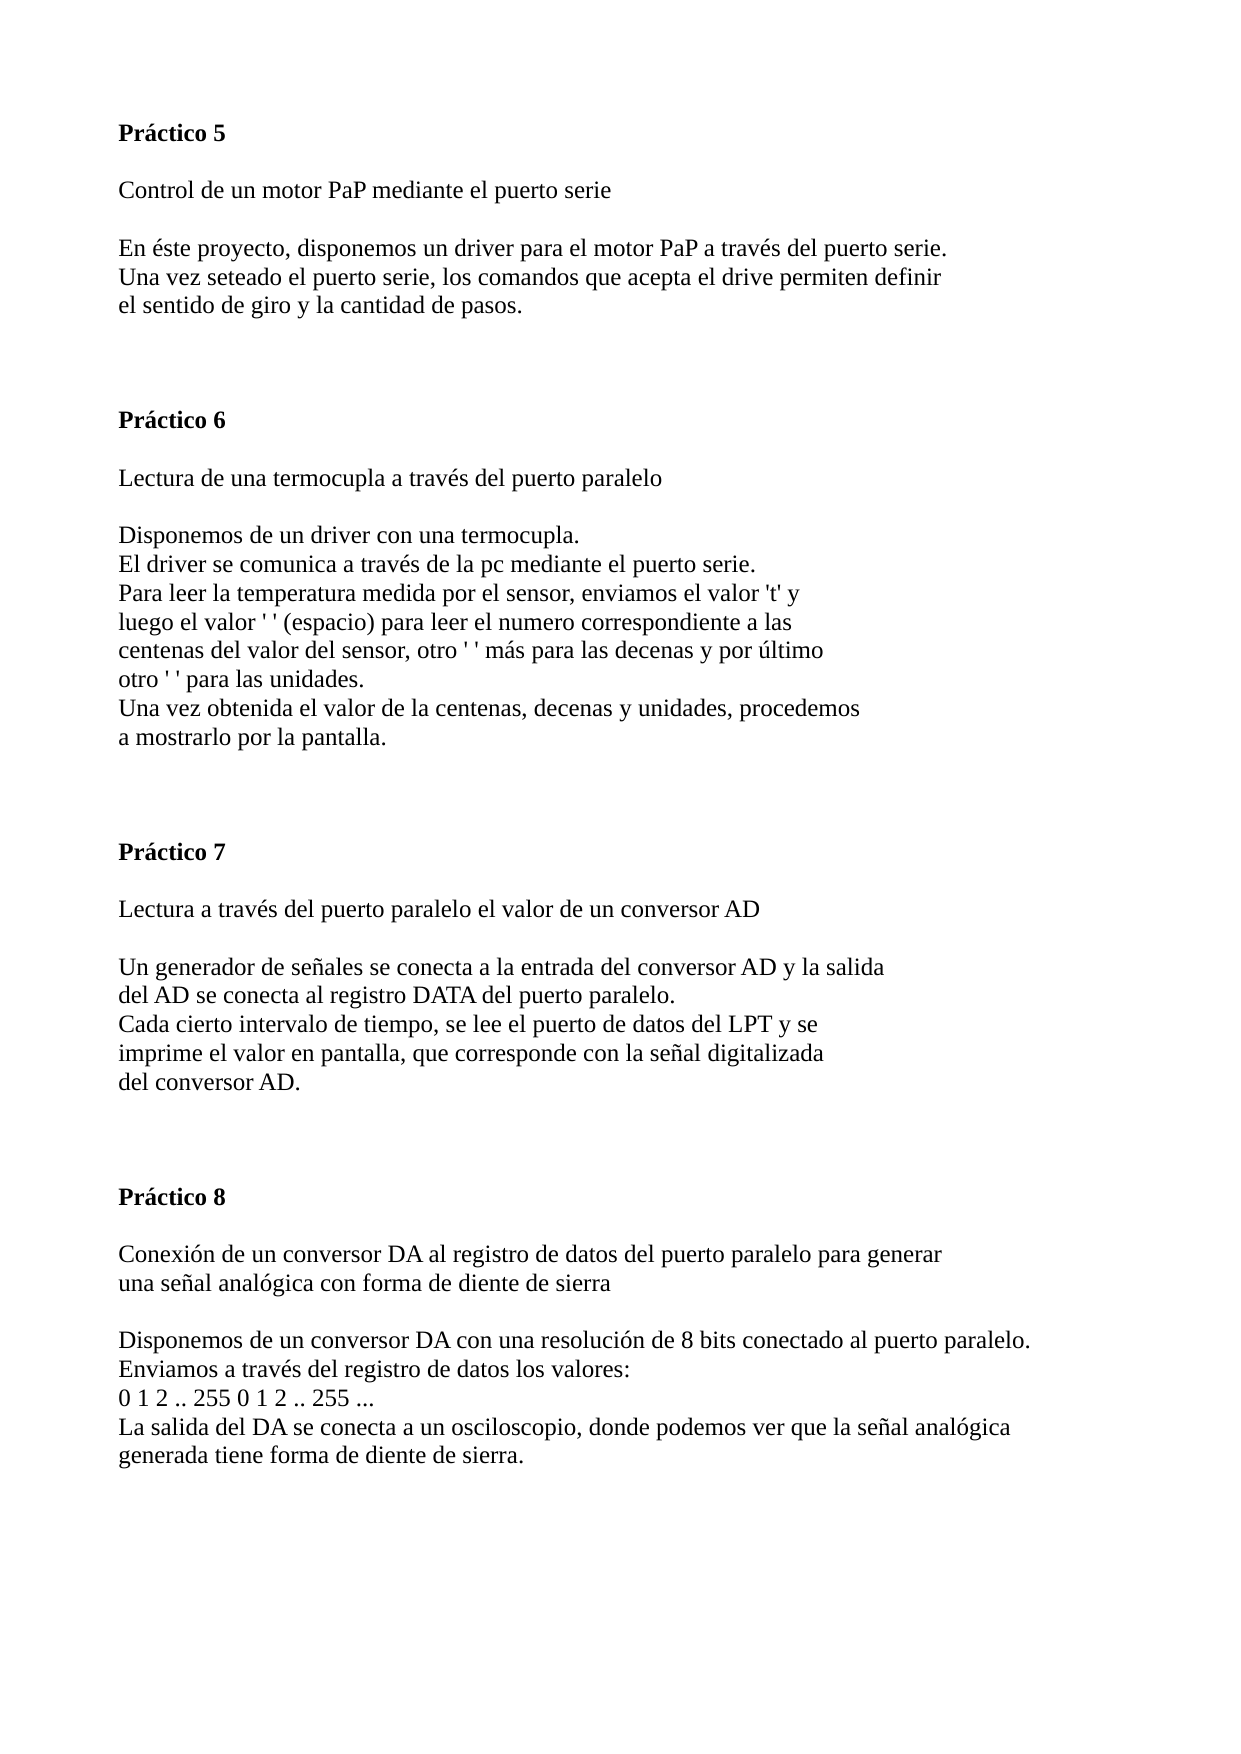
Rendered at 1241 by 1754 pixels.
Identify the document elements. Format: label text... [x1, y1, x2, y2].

text Conexión de un conversor DA al registro de datos del puerto paralelo para generar [118, 1239, 1122, 1268]
text Disponemos de un conversor DA con una resolución de 8 bits conectado al puerto paralelo. [118, 1326, 1122, 1354]
text generada tiene forma de diente de sierra. [118, 1441, 1122, 1469]
text luego el valor ' ' (espacio) para leer el numero correspondiente a las [118, 607, 1122, 636]
text El driver se comunica a través de la pc mediante el puerto serie. [118, 549, 1122, 578]
text Control de un motor PaP mediante el puerto serie [118, 176, 1122, 204]
text a mostrarlo por la pantalla. [118, 722, 1122, 751]
text Práctico 5 [118, 118, 1122, 147]
text Lectura de una termocupla a través del puerto paralelo [118, 463, 1122, 492]
text Práctico 6 [118, 406, 1122, 434]
text Cada cierto intervalo de tiempo, se lee el puerto de datos del LPT y se [118, 1009, 1122, 1038]
text centenas del valor del sensor, otro ' ' más para las decenas y por último [118, 636, 1122, 664]
text el sentido de giro y la cantidad de pasos. [118, 291, 1122, 319]
text una señal analógica con forma de diente de sierra [118, 1268, 1122, 1297]
text del conversor AD. [118, 1067, 1122, 1096]
text 0 1 2 .. 255 0 1 2 .. 255 ... [118, 1383, 1122, 1412]
text En éste proyecto, disponemos un driver para el motor PaP a través del puerto serie. [118, 233, 1122, 262]
text Un generador de señales se conecta a la entrada del conversor AD y la salida [118, 952, 1122, 981]
text imprime el valor en pantalla, que corresponde con la señal digitalizada [118, 1038, 1122, 1067]
text La salida del DA se conecta a un osciloscopio, donde podemos ver que la señal analógica [118, 1412, 1122, 1441]
text Para leer la temperatura medida por el sensor, enviamos el valor 't' y [118, 578, 1122, 607]
text Una vez seteado el puerto serie, los comandos que acepta el drive permiten definir [118, 262, 1122, 291]
text Disponemos de un driver con una termocupla. [118, 521, 1122, 549]
text Una vez obtenida el valor de la centenas, decenas y unidades, procedemos [118, 693, 1122, 722]
text Lectura a través del puerto paralelo el valor de un conversor AD [118, 894, 1122, 923]
text otro ' ' para las unidades. [118, 664, 1122, 693]
text Práctico 7 [118, 837, 1122, 866]
text Práctico 8 [118, 1182, 1122, 1211]
text del AD se conecta al registro DATA del puerto paralelo. [118, 981, 1122, 1009]
text Enviamos a través del registro de datos los valores: [118, 1354, 1122, 1383]
